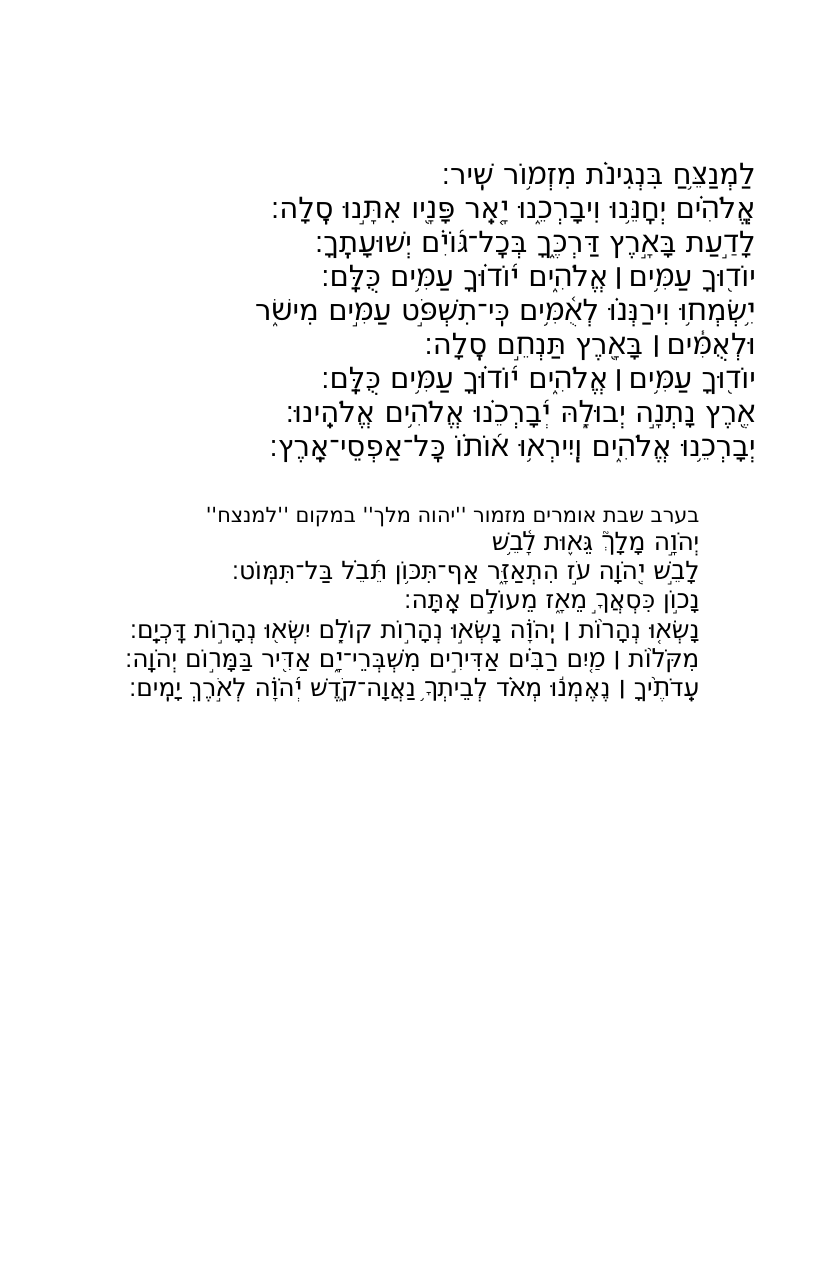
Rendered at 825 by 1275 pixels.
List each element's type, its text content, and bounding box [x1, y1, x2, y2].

text עֵֽדֹתֶ֨יךָ ׀ נֶאֶמְנ֬וּ מְאֹ֗ד לְבֵיתְךָ֥ נַאֲוָה־קֹ֑דֶשׁ יְ֝הֹוָ֗ה לְאֹ֣רֶךְ יָמִֽים׃ [53, 673, 699, 702]
text מִקֹּל֨וֹת ׀ מַ֤יִם רַבִּ֗ים אַדִּירִ֣ים מִשְׁבְּרֵי־יָ֑ם אַדִּ֖יר בַּמָּר֣וֹם יְהֹוָֽה׃ [53, 644, 699, 673]
text יִ֥שְׂמְח֥וּ וִירַנְּנ֗וּ לְאֻ֫מִּ֥ים כִּֽי־תִשְׁפֹּ֣ט עַמִּ֣ים מִישֹׁ֑ר [53, 294, 756, 328]
text נָכ֣וֹן כִּסְאֲךָ֣ מֵאָ֑ז מֵעוֹלָ֣ם אָֽתָּה׃ [53, 586, 699, 615]
text לָדַ֣עַת בָּאָ֣רֶץ דַּרְכֶּ֑ךָ בְּכׇל־גּ֝וֹיִ֗ם יְשׁוּעָתֶֽךָ׃ [53, 226, 756, 260]
text אֶ֭רֶץ נָתְנָ֣ה יְבוּלָ֑הּ יְ֝בָרְכֵ֗נוּ אֱלֹהִ֥ים אֱלֹהֵֽינוּ׃ [53, 396, 756, 429]
text וּלְאֻמִּ֓ים ׀ בָּאָ֖רֶץ תַּנְחֵ֣ם סֶֽלָה׃ [53, 328, 756, 362]
text יְבָרְכֵ֥נוּ אֱלֹהִ֑ים וְיִֽירְא֥וּ א֝וֹת֗וֹ כׇּל־אַפְסֵי־אָֽרֶץ׃ [53, 429, 756, 463]
text בערב שבת אומרים מזמור ''יהוה מלך'' במקום ''למנצח'' [53, 503, 699, 527]
text לָבֵ֣שׁ יְ֭הֹוָה עֹ֣ז הִתְאַזָּ֑ר אַף־תִּכּ֥וֹן תֵּ֝בֵ֗ל בַּל־תִּמּֽוֹט׃ [53, 557, 699, 586]
text נָשְׂא֤וּ נְהָר֨וֹת ׀ יְֽהֹוָ֗ה נָשְׂא֣וּ נְהָר֣וֹת קוֹלָ֑ם יִשְׂא֖וּ נְהָר֣וֹת דׇּכְיָֽם׃ [53, 615, 699, 644]
text יוֹד֖וּךָ עַמִּ֥ים ׀ אֱלֹהִ֑ים י֝וֹד֗וּךָ עַמִּ֥ים כֻּלָּֽם׃ [53, 362, 756, 396]
text אֱֽלֹהִ֗ים יְחׇנֵּ֥נוּ וִיבָרְכֵ֑נוּ יָ֤אֵֽר פָּנָ֖יו אִתָּ֣נוּ סֶֽלָה׃ [53, 192, 756, 226]
text לַמְנַצֵּ֥חַ בִּנְגִינֹ֗ת מִזְמ֥וֹר שִֽׁיר׃ [53, 158, 756, 192]
text יְהֹוָ֣ה מָלָךְ֮ גֵּא֢וּת לָ֫בֵ֥שׁ [53, 527, 699, 557]
text יוֹד֖וּךָ עַמִּ֥ים ׀ אֱלֹהִ֑ים י֝וֹד֗וּךָ עַמִּ֥ים כֻּלָּֽם׃ [53, 260, 756, 294]
